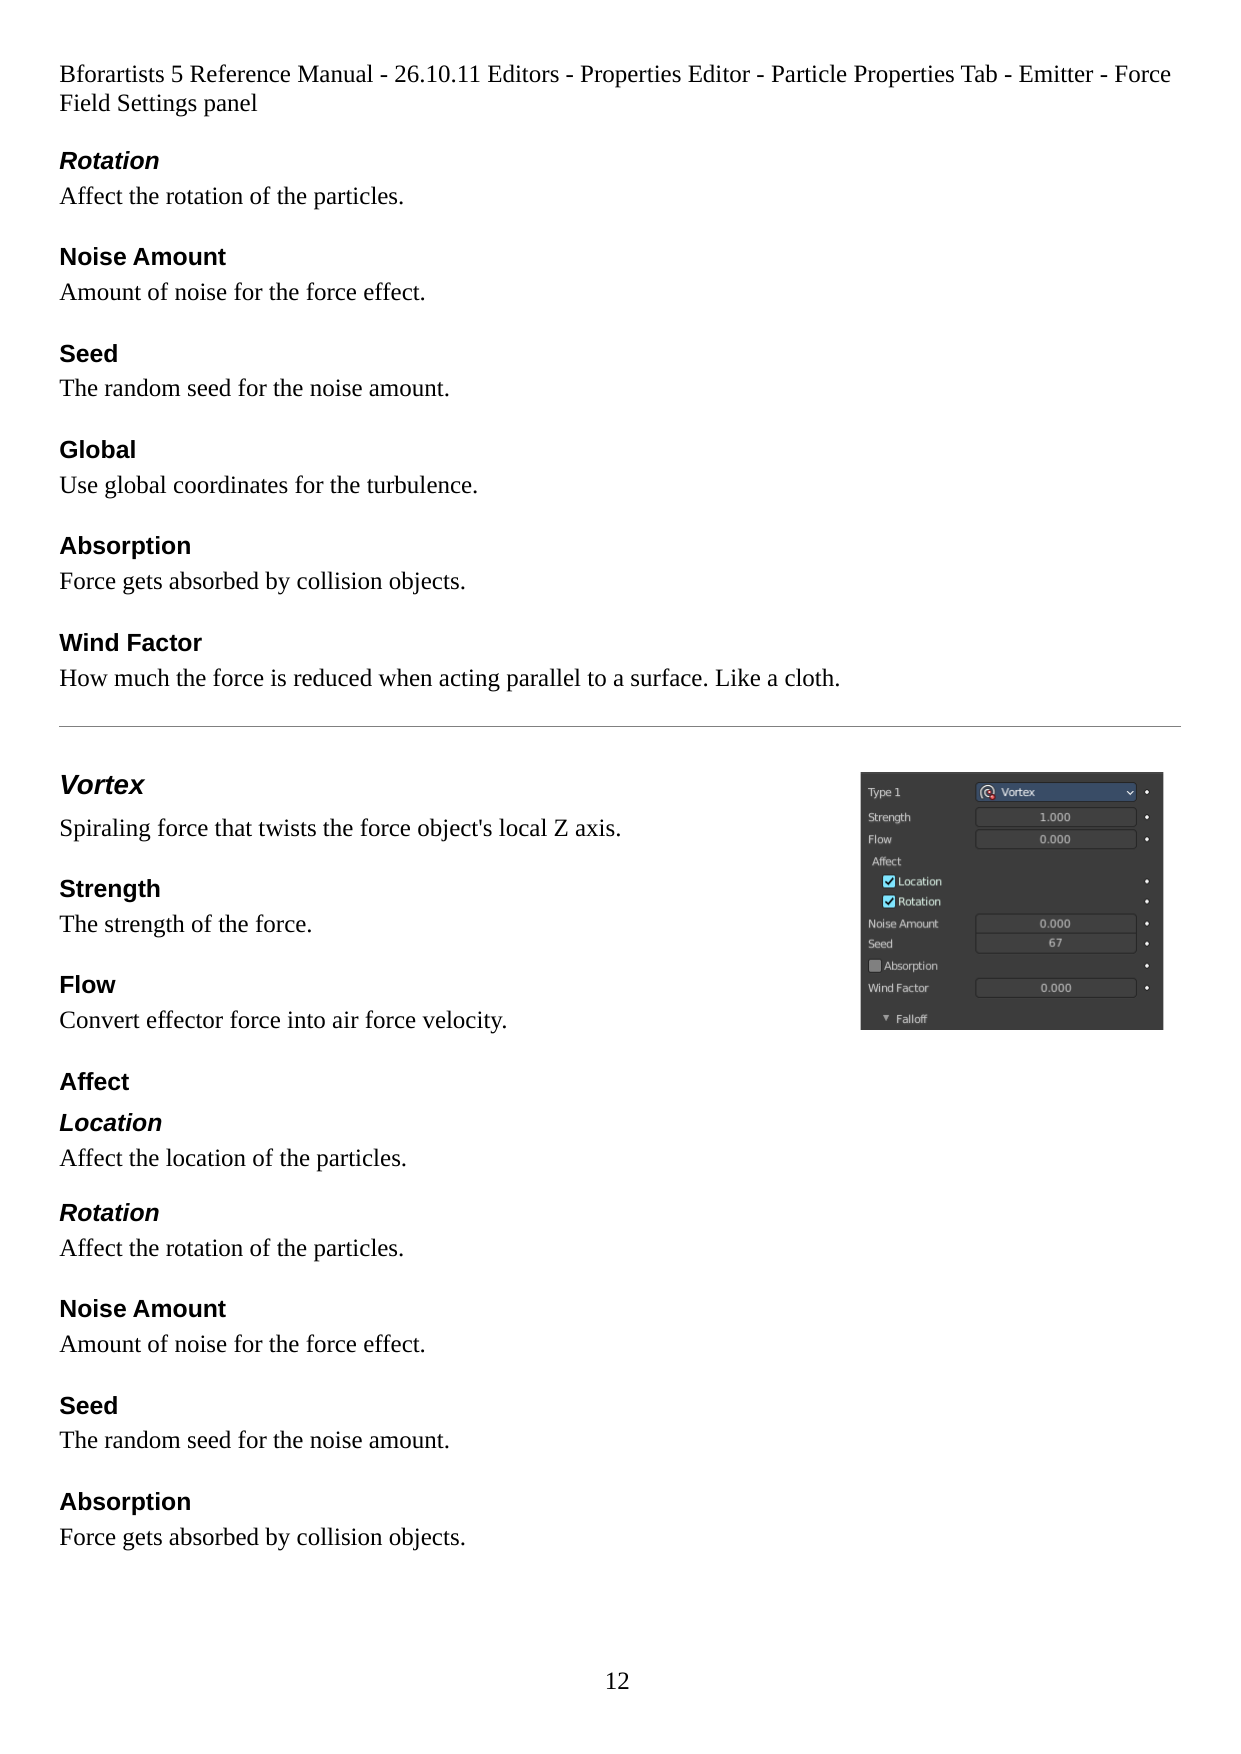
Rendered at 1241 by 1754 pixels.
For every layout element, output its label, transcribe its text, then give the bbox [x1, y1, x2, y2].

text The strength of the force. [59, 909, 860, 938]
subtitle Noise Amount [59, 242, 1181, 271]
subtitle Seed [59, 1391, 1181, 1419]
text Force gets absorbed by collision objects. [59, 1522, 1181, 1551]
subtitle Absorption [59, 1487, 1181, 1516]
subtitle Affect [59, 1067, 1181, 1096]
text Affect the rotation of the particles. [59, 181, 1181, 209]
subtitle Noise Amount [59, 1294, 1181, 1323]
text Force gets absorbed by collision objects. [59, 566, 1181, 595]
text Amount of noise for the force effect. [59, 277, 1181, 306]
subtitle Absorption [59, 531, 1181, 560]
text The random seed for the noise amount. [59, 1426, 1181, 1454]
subtitle Global [59, 435, 1181, 464]
subtitle [1164, 874, 1181, 903]
text Convert effector force into air force velocity. [59, 1005, 1181, 1034]
subtitle Seed [59, 339, 1181, 367]
text Spiraling force that twists the force object's local Z axis. [59, 813, 860, 841]
text The random seed for the noise amount. [59, 373, 1181, 402]
subtitle Rotation [59, 1198, 1181, 1227]
text Amount of noise for the force effect. [59, 1329, 1181, 1358]
text Affect the rotation of the particles. [59, 1233, 1181, 1262]
text Affect the location of the particles. [59, 1143, 1181, 1172]
subtitle Vortex [59, 768, 1181, 800]
text Use global coordinates for the turbulence. [59, 470, 1181, 499]
subtitle Strength [59, 874, 860, 903]
picture [860, 772, 1164, 1030]
subtitle Wind Factor [59, 628, 1181, 656]
subtitle Flow [59, 971, 860, 999]
text How much the force is reduced when acting parallel to a surface. Like a cloth. [59, 663, 1181, 691]
subtitle [1164, 971, 1181, 999]
subtitle Location [59, 1108, 1181, 1137]
subtitle Rotation [59, 146, 1181, 174]
